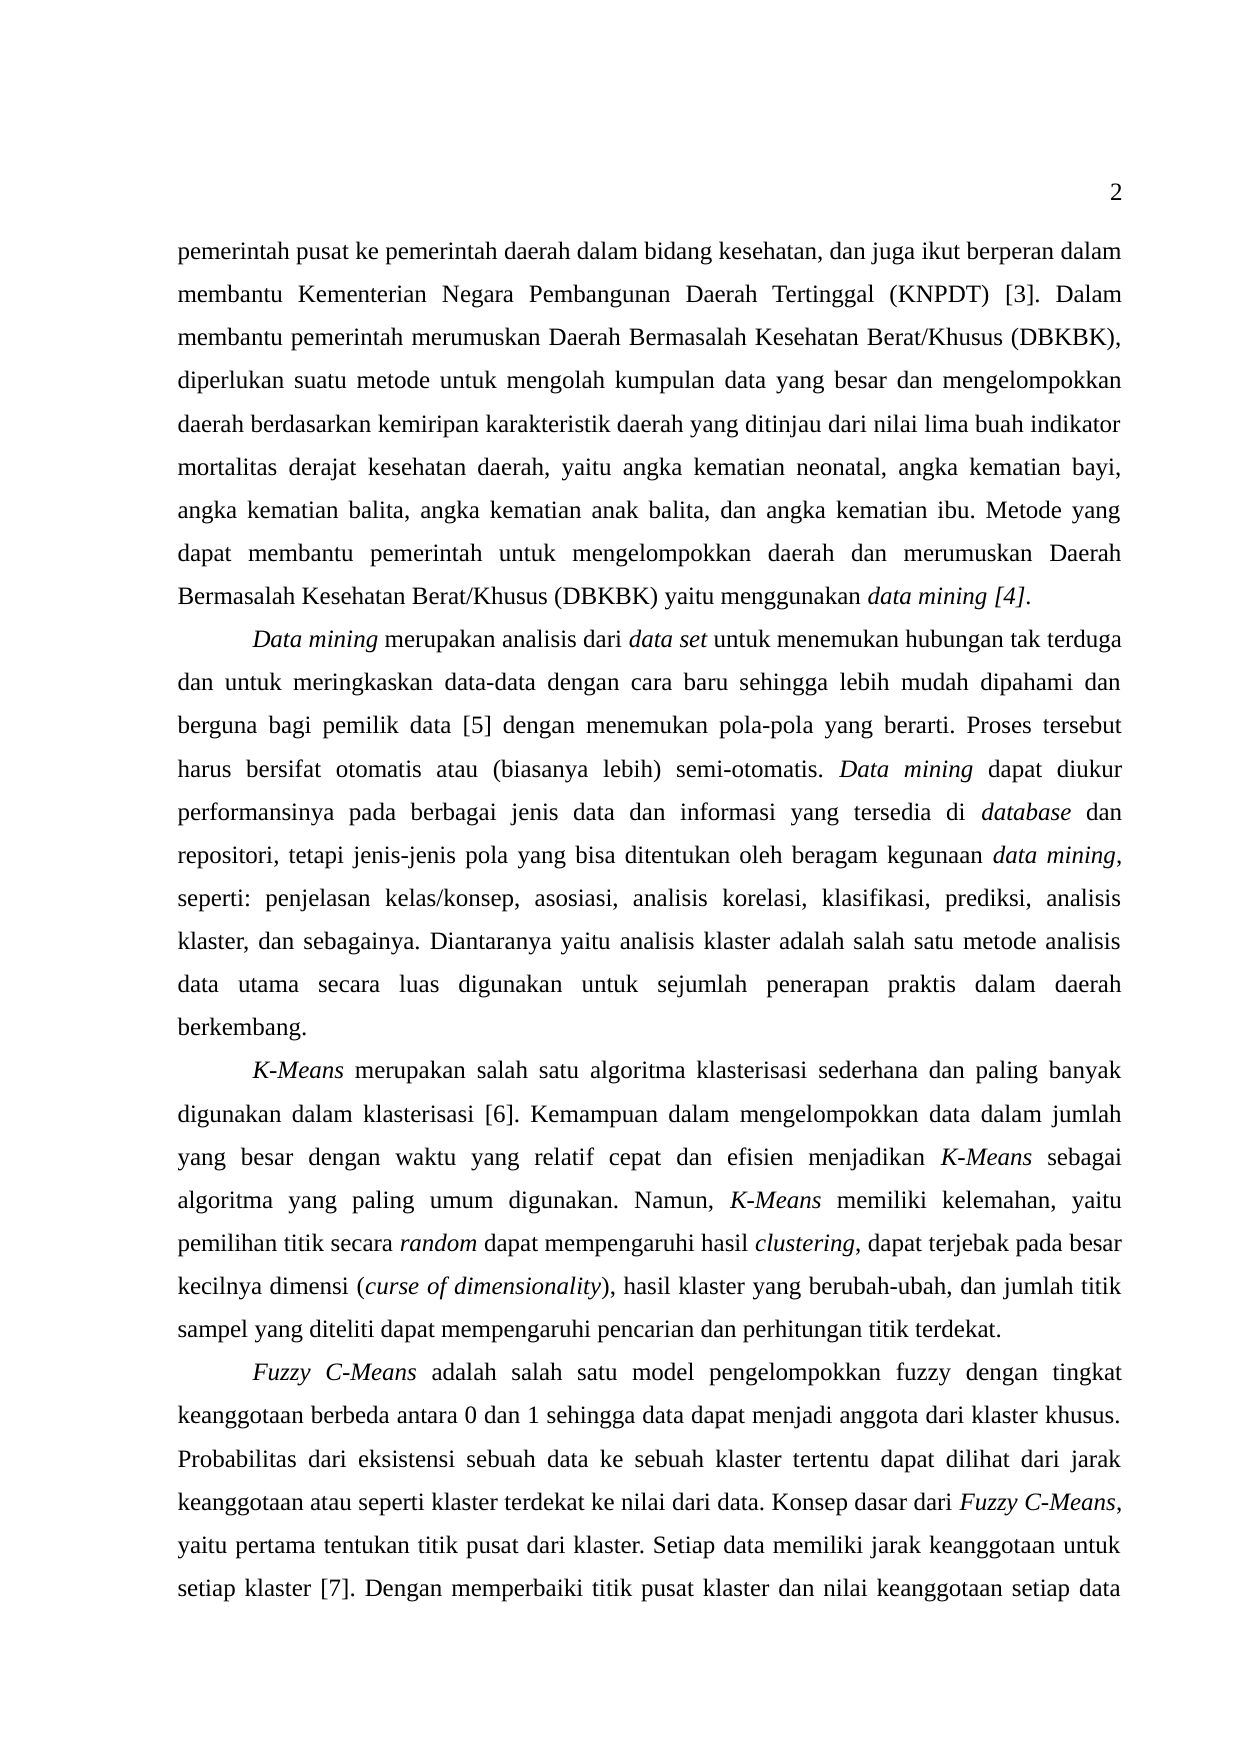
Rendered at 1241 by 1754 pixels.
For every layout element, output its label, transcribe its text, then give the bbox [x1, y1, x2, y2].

text K-Means merupakan salah satu algoritma klasterisasi sederhana dan paling banyak digunakan dalam klasterisasi [6]⁠. Kemampuan dalam mengelompokkan data dalam jumlah yang besar dengan waktu yang relatif cepat dan efisien menjadikan K-Means sebagai algoritma yang paling umum digunakan. Namun, K-Means memiliki kelemahan, yaitu pemilihan titik secara random dapat mempengaruhi hasil clustering, dapat terjebak pada besar kecilnya dimensi (curse of dimensionality), hasil klaster yang berubah-ubah, dan jumlah titik sampel yang diteliti dapat mempengaruhi pencarian dan perhitungan titik terdekat. [177, 1056, 1122, 1343]
text Data mining merupakan analisis dari data set untuk menemukan hubungan tak terduga dan untuk meringkaskan data-data dengan cara baru sehingga lebih mudah dipahami dan berguna bagi pemilik data [5]⁠ dengan menemukan pola-pola yang berarti. Proses tersebut harus bersifat otomatis atau (biasanya lebih) semi-otomatis. Data mining dapat diukur performansinya pada berbagai jenis data dan informasi yang tersedia di database dan repositori, tetapi jenis-jenis pola yang bisa ditentukan oleh beragam kegunaan data mining, seperti: penjelasan kelas/konsep, asosiasi, analisis korelasi, klasifikasi, prediksi, analisis klaster, dan sebagainya. Diantaranya yaitu analisis klaster adalah salah satu metode analisis data utama secara luas digunakan untuk sejumlah penerapan praktis dalam daerah berkembang. [177, 624, 1122, 1041]
text Fuzzy C-Means adalah salah satu model pengelompokkan fuzzy dengan tingkat keanggotaan berbeda antara 0 dan 1 sehingga data dapat menjadi anggota dari klaster khusus. Probabilitas dari eksistensi sebuah data ke sebuah klaster tertentu dapat dilihat dari jarak keanggotaan atau seperti klaster terdekat ke nilai dari data. Konsep dasar dari Fuzzy C-Means, yaitu pertama tentukan titik pusat dari klaster. Setiap data memiliki jarak keanggotaan untuk setiap klaster [7]⁠. Dengan memperbaiki titik pusat klaster dan nilai keanggotaan setiap data [177, 1357, 1122, 1602]
text pemerintah pusat ke pemerintah daerah dalam bidang kesehatan, dan juga ikut berperan dalam membantu Kementerian Negara Pembangunan Daerah Tertinggal (KNPDT) [3]⁠. Dalam membantu pemerintah merumuskan Daerah Bermasalah Kesehatan Berat/Khusus (DBKBK), diperlukan suatu metode untuk mengolah kumpulan data yang besar dan mengelompokkan daerah berdasarkan kemiripan karakteristik daerah yang ditinjau dari nilai lima buah indikator mortalitas derajat kesehatan daerah, yaitu angka kematian neonatal, angka kematian bayi, angka kematian balita, angka kematian anak balita, dan angka kematian ibu. Metode yang dapat membantu pemerintah untuk mengelompokkan daerah dan merumuskan Daerah Bermasalah Kesehatan Berat/Khusus (DBKBK) yaitu menggunakan data mining [4]⁠. [177, 236, 1122, 610]
